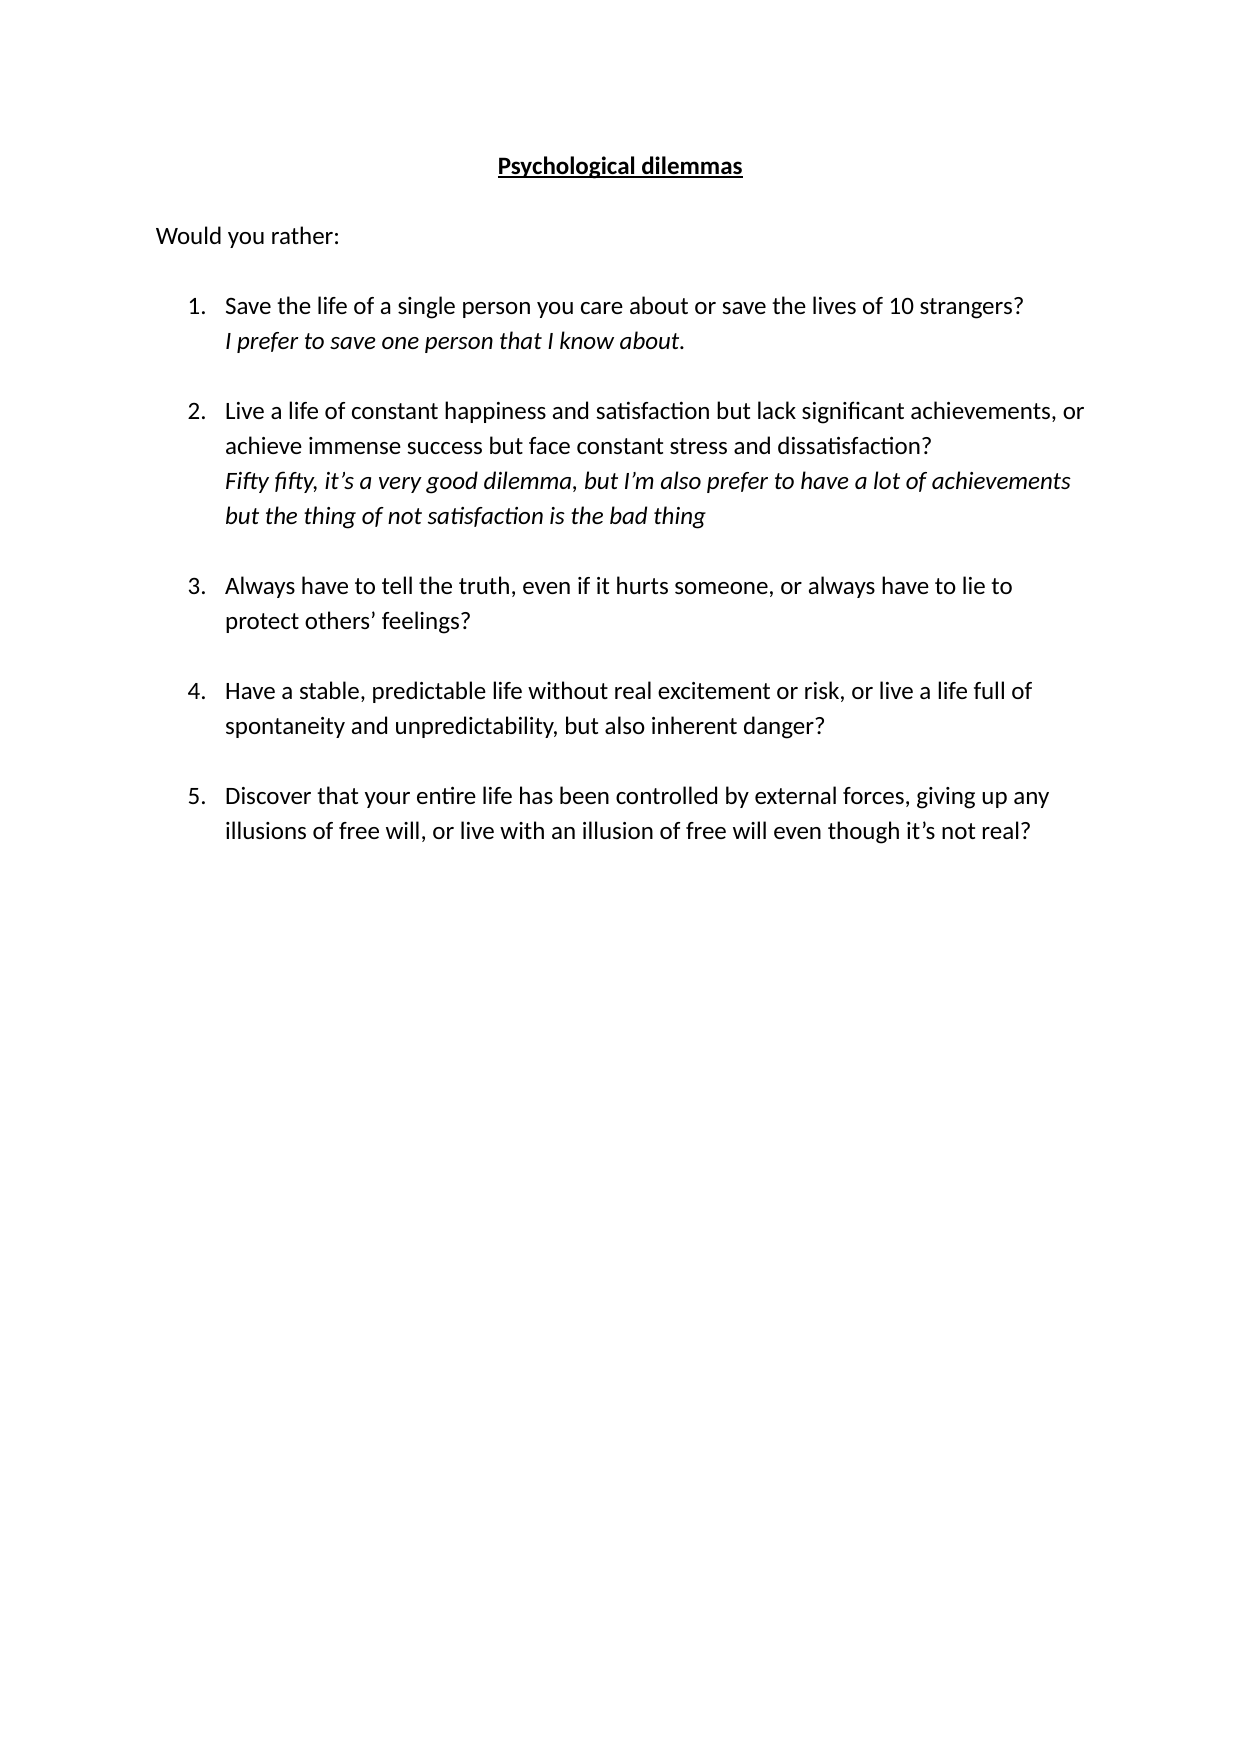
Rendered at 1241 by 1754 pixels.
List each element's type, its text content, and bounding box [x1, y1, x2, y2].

list Fifty fifty, it’s a very good dilemma, but I’m also prefer to have a lot of achievements but the thing of not satisfaction is the bad thing [187, 465, 1090, 531]
text Would you rather: [150, 220, 1090, 251]
list Save the life of a single person you care about or save the lives of 10 strangers? [187, 290, 1090, 321]
list Live a life of constant happiness and satisfaction but lack significant achievements, or achieve immense success but face constant stress and dissatisfaction? [187, 395, 1090, 461]
list I prefer to save one person that I know about. [187, 325, 1090, 356]
list Discover that your entire life has been controlled by external forces, giving up any illusions of free will, or live with an illusion of free will even though it’s not real? [187, 780, 1090, 846]
list Have a stable, predictable life without real excitement or risk, or live a life full of spontaneity and unpredictability, but also inherent danger? [187, 675, 1090, 741]
text Psychological dilemmas [150, 150, 1090, 181]
list Always have to tell the truth, even if it hurts someone, or always have to lie to protect others’ feelings? [187, 570, 1090, 636]
